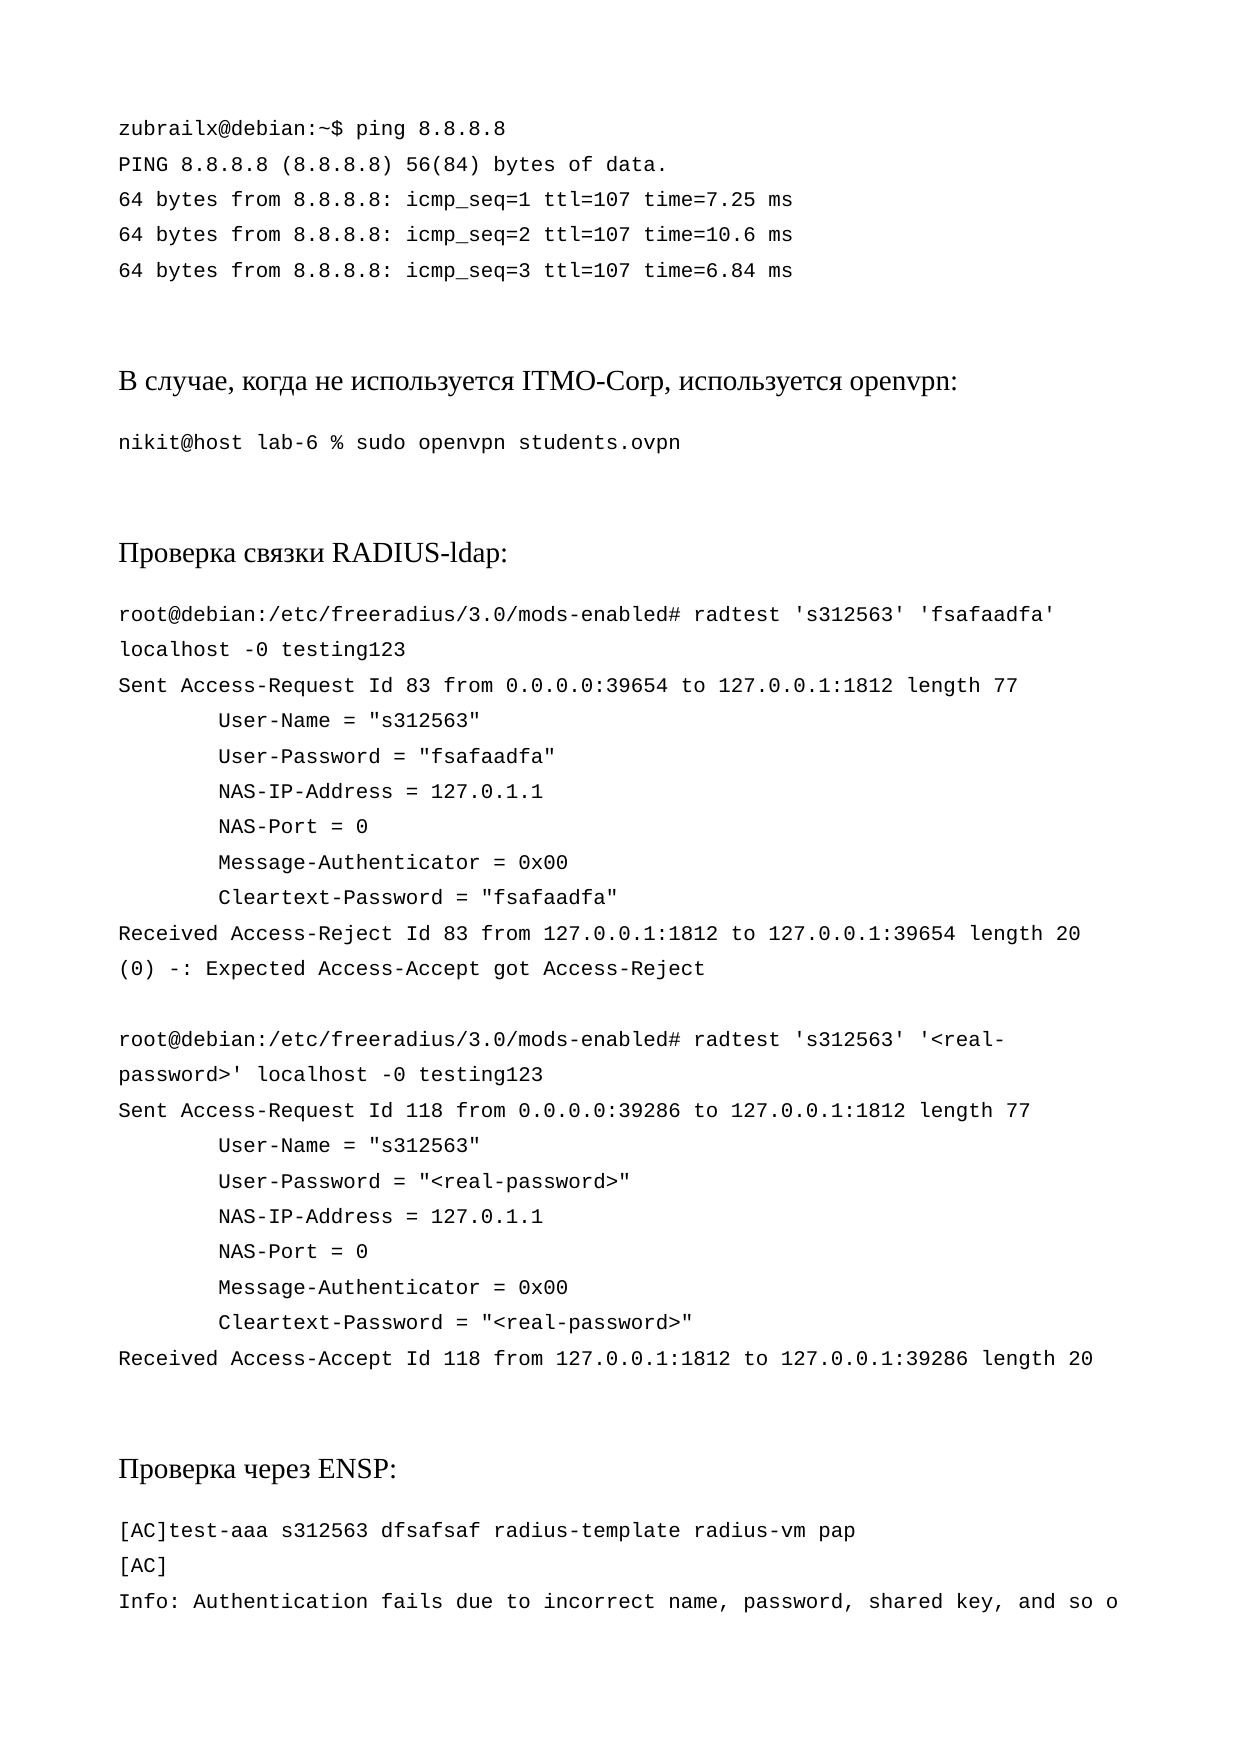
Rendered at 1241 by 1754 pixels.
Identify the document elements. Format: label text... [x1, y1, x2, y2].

text PING 8.8.8.8 (8.8.8.8) 56(84) bytes of data. [118, 153, 1122, 177]
text Sent Access-Request Id 118 from 0.0.0.0:39286 to 127.0.0.1:1812 length 77 [118, 1100, 1122, 1123]
text Message-Authenticator = 0x00 [118, 1277, 1122, 1301]
text Received Access-Accept Id 118 from 127.0.0.1:1812 to 127.0.0.1:39286 length 20 [118, 1348, 1122, 1371]
text NAS-IP-Address = 127.0.1.1 [118, 1206, 1122, 1230]
text User-Password = "<real-password>" [118, 1171, 1122, 1194]
text В случае, когда не используется ITMO-Corp, используется openvpn: [118, 363, 1122, 397]
text [AC]test-aaa s312563 dfsafsaf radius-template radius-vm pap [118, 1520, 1122, 1543]
text 64 bytes from 8.8.8.8: icmp_seq=3 ttl=107 time=6.84 ms [118, 260, 1122, 283]
text Cleartext-Password = "<real-password>" [118, 1312, 1122, 1336]
text User-Password = "fsafaadfa" [118, 746, 1122, 769]
text NAS-Port = 0 [118, 816, 1122, 840]
text Cleartext-Password = "fsafaadfa" [118, 887, 1122, 911]
text (0) -: Expected Access-Accept got Access-Reject [118, 958, 1122, 982]
text 64 bytes from 8.8.8.8: icmp_seq=1 ttl=107 time=7.25 ms [118, 189, 1122, 213]
text Message-Authenticator = 0x00 [118, 852, 1122, 876]
text User-Name = "s312563" [118, 1135, 1122, 1159]
text root@debian:/etc/freeradius/3.0/mods-enabled# radtest 's312563' 'fsafaadfa' localhost -0 testing123 [118, 604, 1122, 663]
text root@debian:/etc/freeradius/3.0/mods-enabled# radtest 's312563' '<real-password>' localhost -0 testing123 [118, 1029, 1122, 1088]
text Received Access-Reject Id 83 from 127.0.0.1:1812 to 127.0.0.1:39654 length 20 [118, 923, 1122, 946]
text zubrailx@debian:~$ ping 8.8.8.8 [118, 118, 1122, 142]
text Info: Authentication fails due to incorrect name, password, shared key, and so o [118, 1591, 1122, 1614]
text Проверка через ENSP: [118, 1451, 1122, 1485]
text NAS-IP-Address = 127.0.1.1 [118, 781, 1122, 805]
text 64 bytes from 8.8.8.8: icmp_seq=2 ttl=107 time=10.6 ms [118, 224, 1122, 248]
text NAS-Port = 0 [118, 1241, 1122, 1265]
text Проверка связки RADIUS-ldap: [118, 536, 1122, 569]
text [AC] [118, 1555, 1122, 1579]
text User-Name = "s312563" [118, 710, 1122, 734]
text nikit@host lab-6 % sudo openvpn students.ovpn [118, 432, 1122, 456]
text Sent Access-Request Id 83 from 0.0.0.0:39654 to 127.0.0.1:1812 length 77 [118, 675, 1122, 698]
